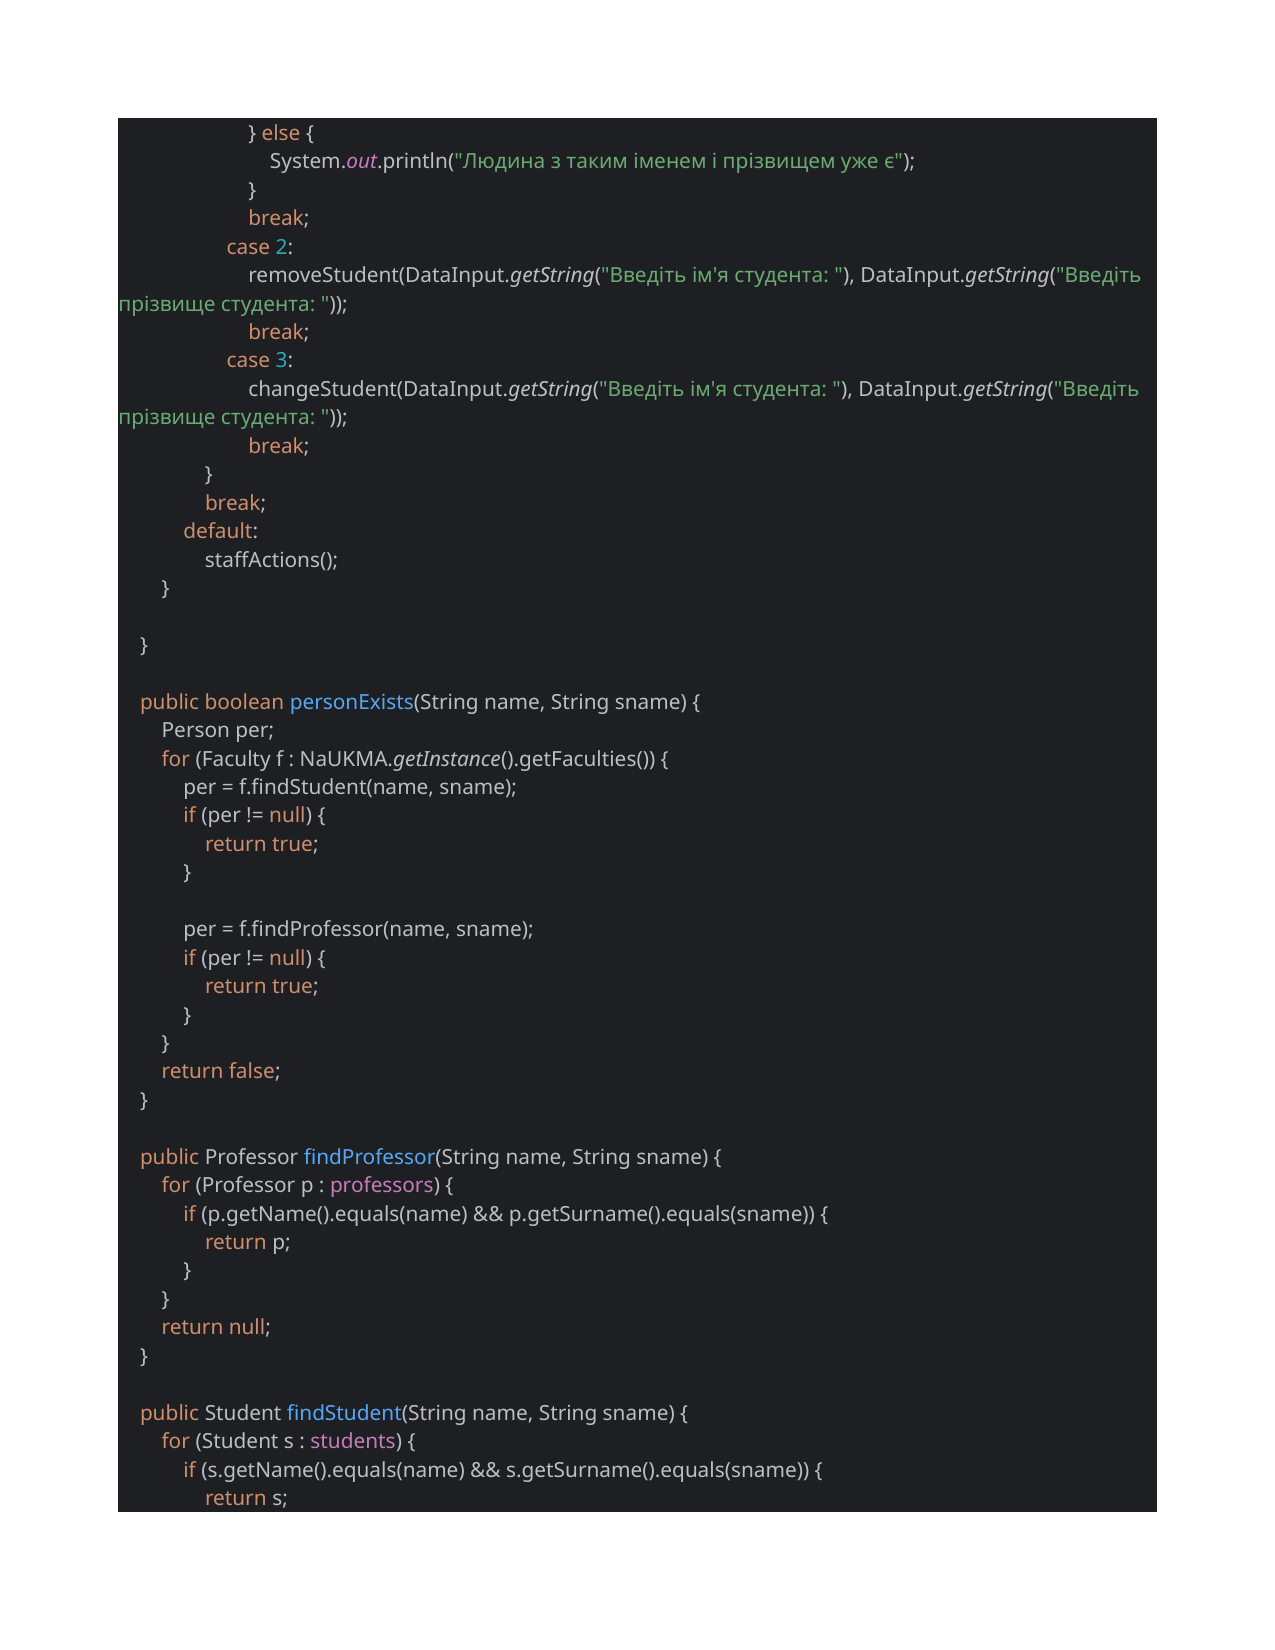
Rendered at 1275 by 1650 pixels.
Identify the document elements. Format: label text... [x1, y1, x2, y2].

text } else { System.out.println("Людина з таким іменем і прізвищем уже є"); } break; case 2: removeStudent(DataInput.getString("Введіть ім'я студента: "), DataInput.getString("Введіть прізвище студента: ")); break; case 3: changeStudent(DataInput.getString("Введіть ім'я студента: "), DataInput.getString("Введіть прізвище студента: ")); break; } break; default: staffActions(); } } public boolean personExists(String name, String sname) { Person per; for (Faculty f : NaUKMA.getInstance().getFaculties()) { per = f.findStudent(name, sname); if (per != null) { return true; } per = f.findProfessor(name, sname); if (per != null) { return true; } } return false; } public Professor findProfessor(String name, String sname) { for (Professor p : professors) { if (p.getName().equals(name) && p.getSurname().equals(sname)) { return p; } } return null; } public Student findStudent(String name, String sname) { for (Student s : students) { if (s.getName().equals(name) && s.getSurname().equals(sname)) { return s; [118, 118, 1157, 1512]
